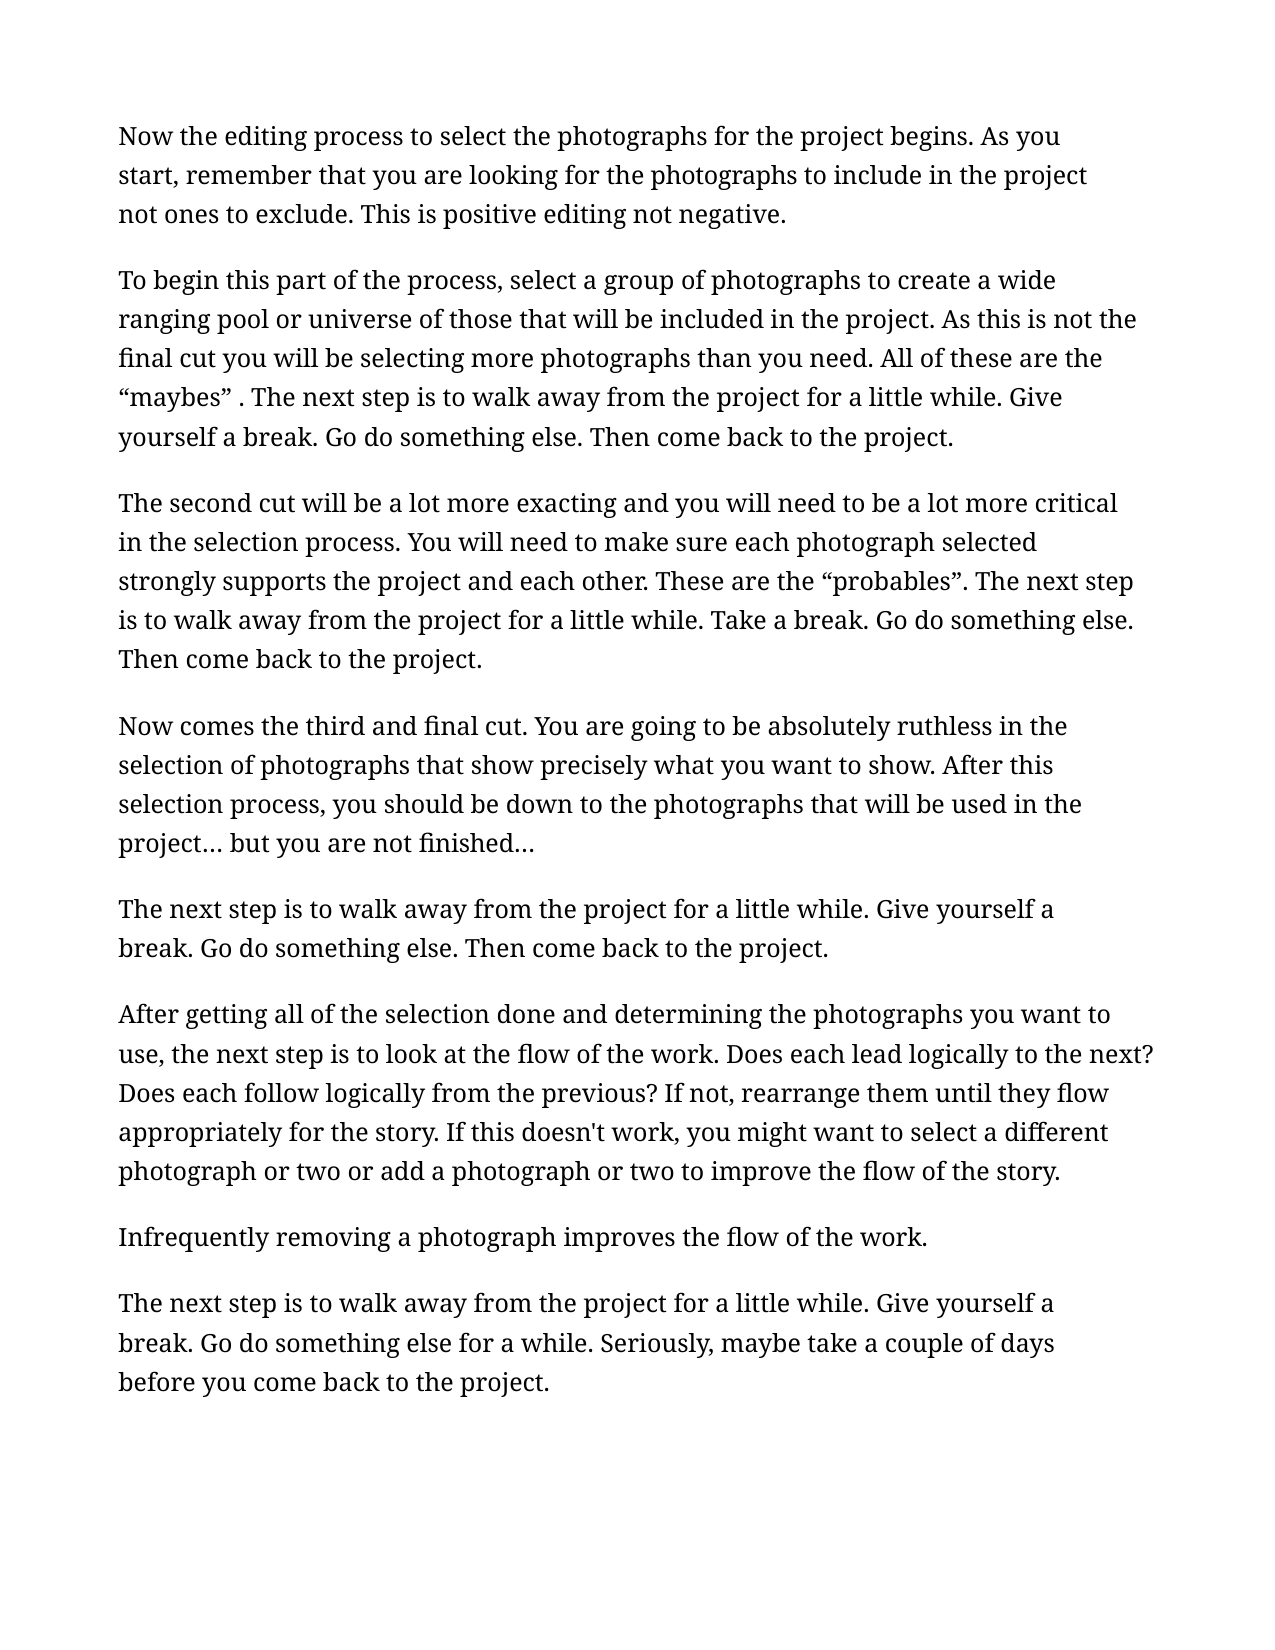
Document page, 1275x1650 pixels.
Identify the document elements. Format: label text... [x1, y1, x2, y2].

text Now the editing process to select the photographs for the project begins. As you start, remember that you are looking for the photographs to include in the project not ones to exclude. This is positive editing not negative. [118, 118, 1120, 231]
text The second cut will be a lot more exacting and you will need to be a lot more critical in the selection process. You will need to make sure each photograph selected strongly supports the project and each other. These are the “probables”. The next step is to walk away from the project for a little while. Take a break. Go do something else. Then come back to the project. [118, 485, 1138, 676]
text After getting all of the selection done and determining the photographs you want to use, the next step is to look at the flow of the work. Does each lead logically to the next? Does each follow logically from the previous? If not, rearrange them until they flow appropriately for the story. If this doesn't work, you might want to select a different photograph or two or add a photograph or two to improve the flow of the story. [118, 997, 1157, 1188]
text Now comes the third and final cut. You are going to be absolutely ruthless in the selection of photographs that show precisely what you want to show. After this selection process, you should be down to the photographs that will be used in the project… but you are not finished… [118, 708, 1120, 860]
text The next step is to walk away from the project for a little while. Give yourself a break. Go do something else. Then come back to the project. [118, 892, 1120, 965]
text Infrequently removing a photograph improves the flow of the work. [118, 1220, 1157, 1254]
text To begin this part of the process, select a group of photographs to create a wide ranging pool or universe of those that will be included in the project. As this is not the final cut you will be selecting more photographs than you need. All of these are the “maybes” . The next step is to walk away from the project for a little while. Give yourself a break. Go do something else. Then come back to the project. [118, 263, 1138, 453]
text The next step is to walk away from the project for a little while. Give yourself a break. Go do something else for a while. Seriously, maybe take a couple of days before you come back to the project. [118, 1286, 1120, 1398]
